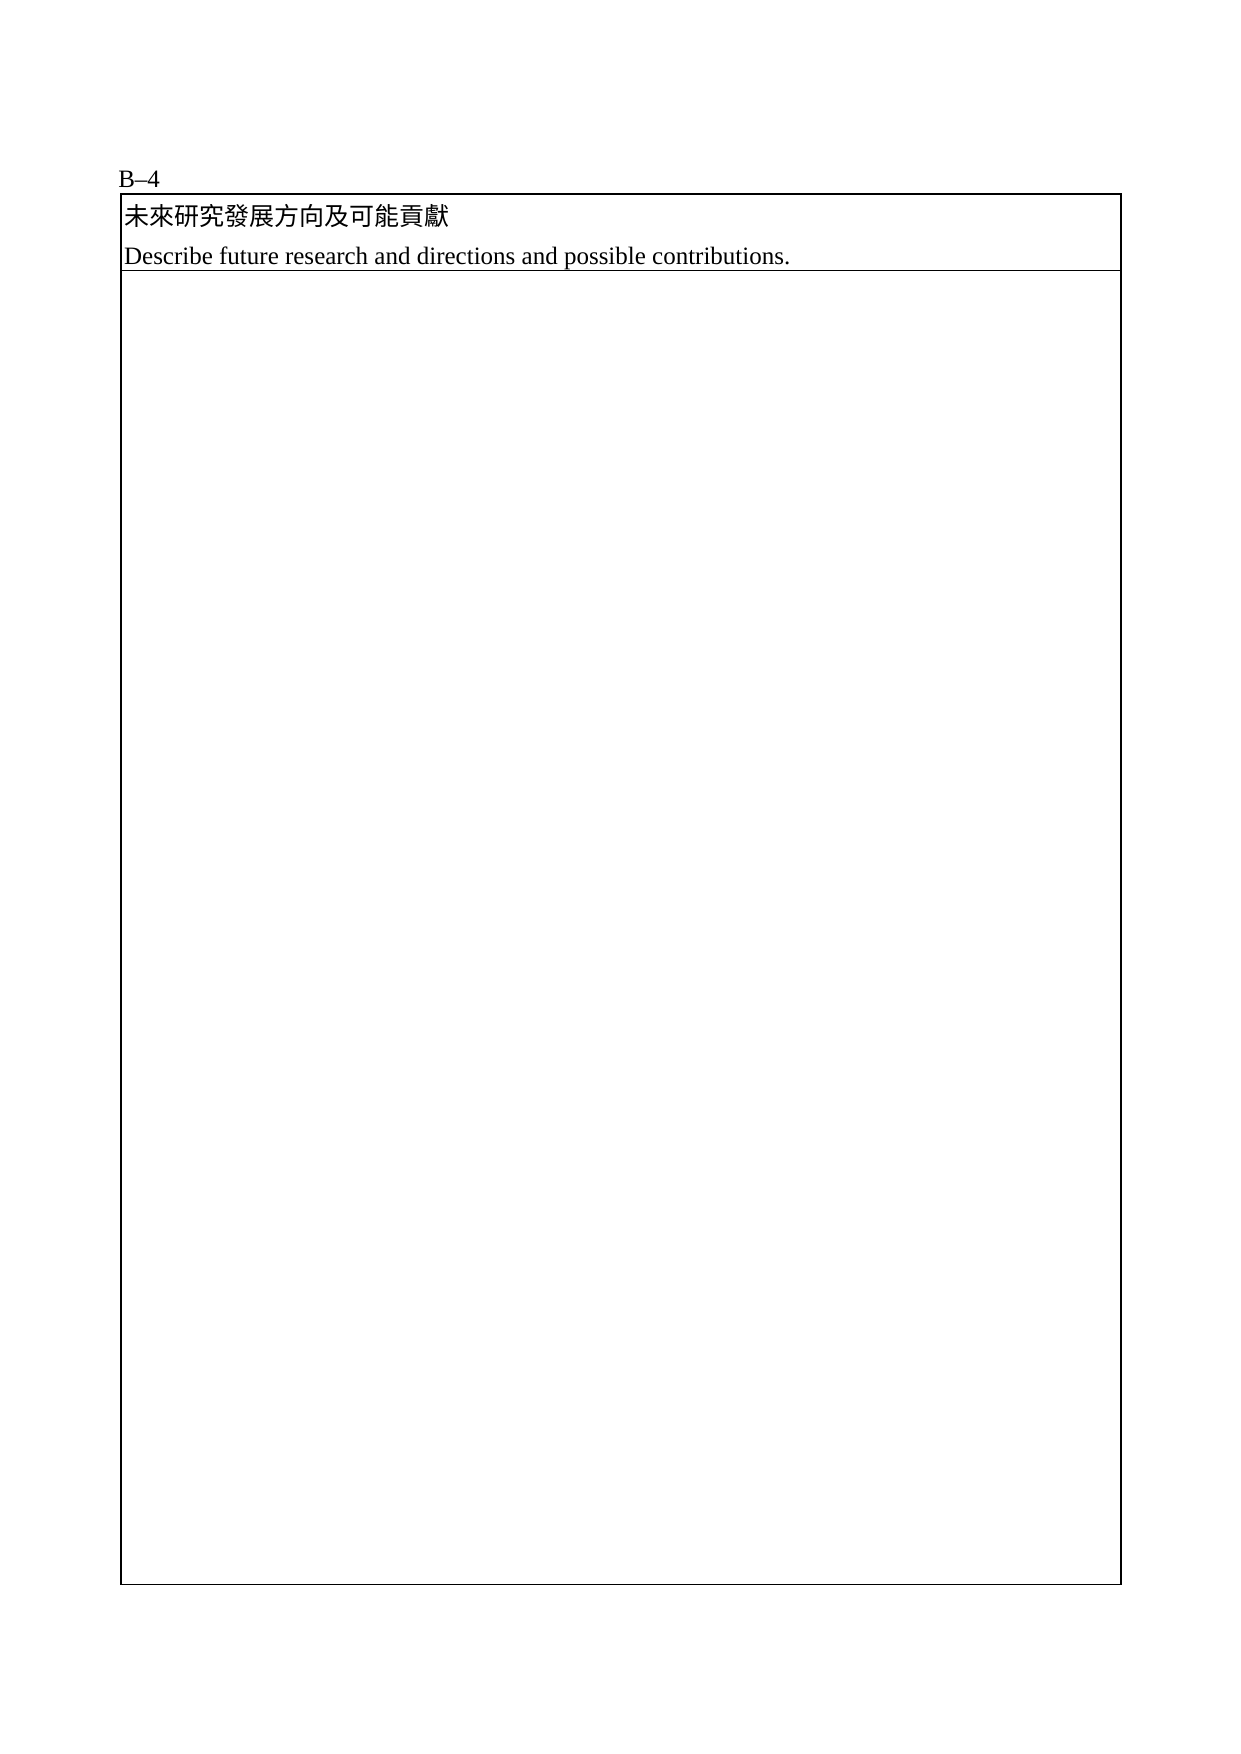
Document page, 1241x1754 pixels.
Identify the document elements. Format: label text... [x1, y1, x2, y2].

table_cell [122, 271, 1120, 1584]
table_header 未來研究發展方向及可能貢獻 Describe future research and directions and possible contributions. [122, 195, 1120, 270]
text B–4 [118, 156, 1122, 193]
